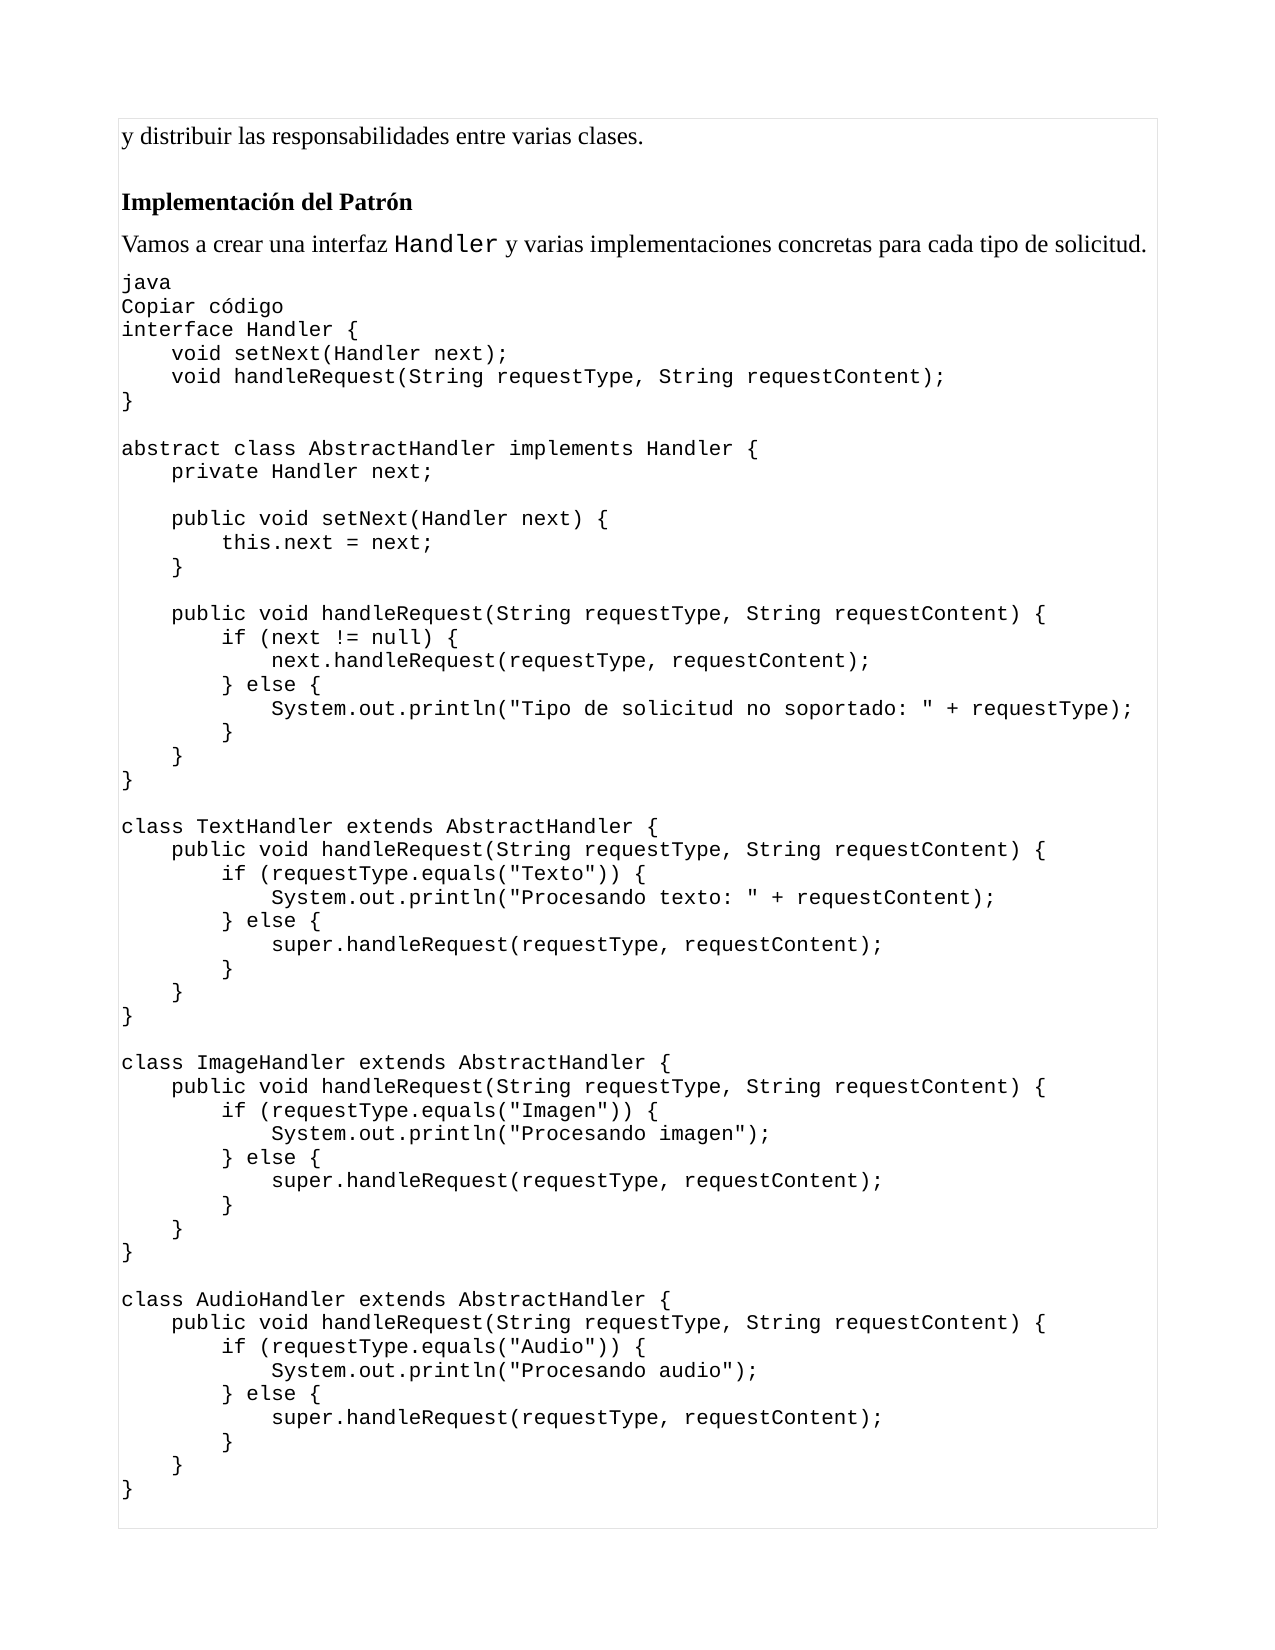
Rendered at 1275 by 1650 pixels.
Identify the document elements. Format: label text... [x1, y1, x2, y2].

text } [119, 742, 1157, 766]
text super.handleRequest(requestType, requestContent); [119, 931, 1157, 955]
text } [119, 978, 1157, 1002]
text } [119, 718, 1157, 742]
text interface Handler { [119, 316, 1157, 340]
text this.next = next; [119, 529, 1157, 553]
text void setNext(Handler next); [119, 340, 1157, 363]
text Vamos a crear una interfaz Handler y varias implementaciones concretas para cada tipo de solicitud. [119, 226, 1157, 259]
text y distribuir las responsabilidades entre varias clases. [119, 119, 1157, 150]
text Copiar código [119, 293, 1157, 316]
text System.out.println("Procesando imagen"); [119, 1120, 1157, 1144]
text System.out.println("Procesando audio"); [119, 1357, 1157, 1380]
text System.out.println("Tipo de solicitud no soportado: " + requestType); [119, 694, 1157, 718]
text if (next != null) { [119, 624, 1157, 647]
text java [119, 269, 1157, 293]
text } else { [119, 671, 1157, 694]
text class AudioHandler extends AbstractHandler { [119, 1286, 1157, 1309]
text if (requestType.equals("Audio")) { [119, 1333, 1157, 1357]
text } [119, 766, 1157, 792]
text class ImageHandler extends AbstractHandler { [119, 1049, 1157, 1073]
text if (requestType.equals("Texto")) { [119, 860, 1157, 884]
subtitle Implementación del Patrón [119, 184, 1157, 216]
text } [119, 387, 1157, 414]
text public void handleRequest(String requestType, String requestContent) { [119, 1309, 1157, 1333]
text public void setNext(Handler next) { [119, 505, 1157, 529]
text public void handleRequest(String requestType, String requestContent) { [119, 1073, 1157, 1097]
text if (requestType.equals("Imagen")) { [119, 1097, 1157, 1120]
text public void handleRequest(String requestType, String requestContent) { [119, 836, 1157, 860]
text } else { [119, 1380, 1157, 1404]
text } [119, 955, 1157, 978]
text } [119, 1191, 1157, 1215]
text class TextHandler extends AbstractHandler { [119, 813, 1157, 836]
text } [119, 1002, 1157, 1029]
text System.out.println("Procesando texto: " + requestContent); [119, 884, 1157, 907]
text super.handleRequest(requestType, requestContent); [119, 1167, 1157, 1191]
text abstract class AbstractHandler implements Handler { [119, 434, 1157, 458]
text } [119, 1475, 1157, 1502]
text next.handleRequest(requestType, requestContent); [119, 647, 1157, 671]
text } else { [119, 907, 1157, 931]
text private Handler next; [119, 458, 1157, 485]
text void handleRequest(String requestType, String requestContent); [119, 363, 1157, 387]
text super.handleRequest(requestType, requestContent); [119, 1404, 1157, 1428]
text } else { [119, 1144, 1157, 1167]
text } [119, 1451, 1157, 1475]
text } [119, 1238, 1157, 1265]
text public void handleRequest(String requestType, String requestContent) { [119, 600, 1157, 624]
text } [119, 1215, 1157, 1238]
text } [119, 1428, 1157, 1451]
text } [119, 553, 1157, 579]
